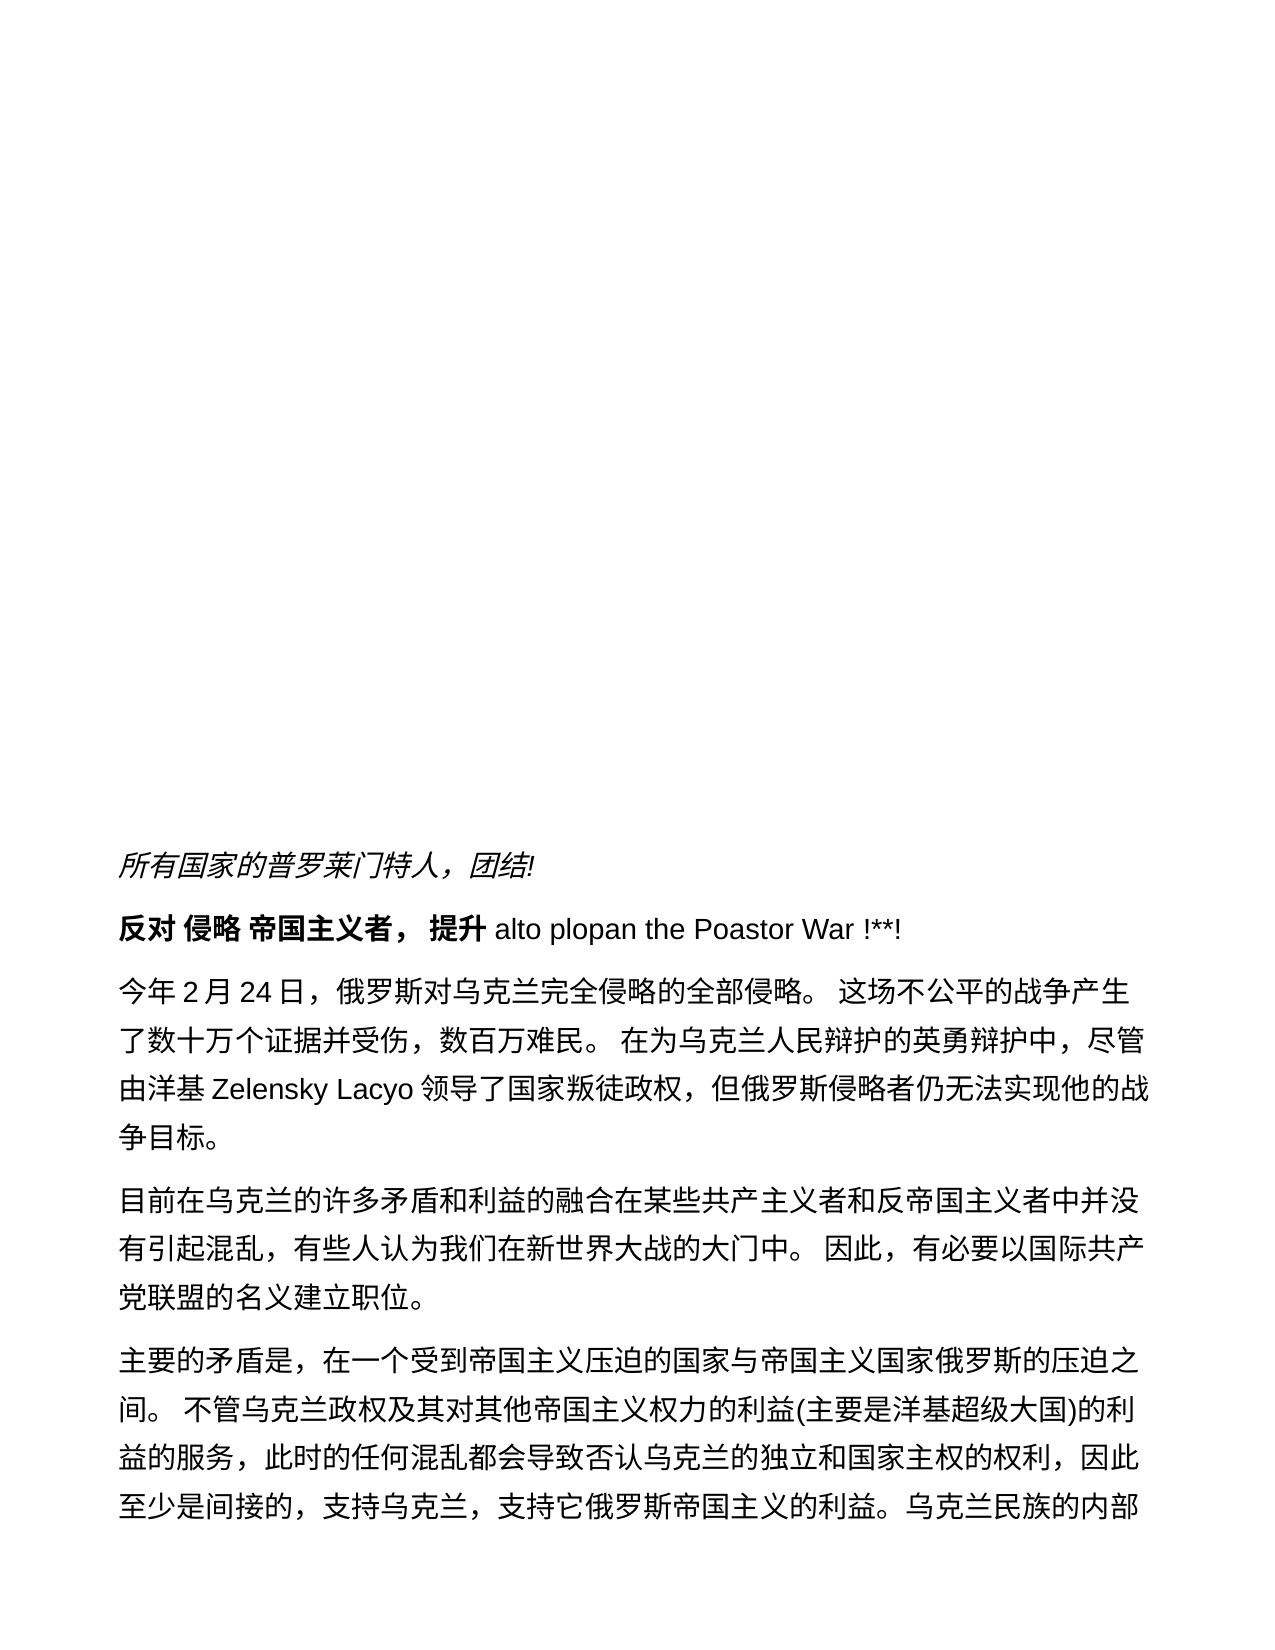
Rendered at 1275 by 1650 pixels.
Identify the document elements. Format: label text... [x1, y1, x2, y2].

text 反对 侵略 帝国主义者， 提升 alto plopan the Poastor War !**! [118, 906, 1157, 948]
text 主要的矛盾是，在一个受到帝国主义压迫的国家与帝国主义国家俄罗斯的压迫之间。 不管乌克兰政权及其对其他帝国主义权力的利益(主要是洋基超级大国)的利益的服务，此时的任何混乱都会导致否认乌克兰的独立和国家主权的权利，因此至少是间接的，支持乌克兰，支持它俄罗斯帝国主义的利益。乌克兰民族的内部矛盾发展为这些外部矛盾的限制。 Zelensky政权与绝大多数受欢迎人民的利益变得严重矛盾，并以其公平的爱国情感贩运，应用了绝对的中心，而Elpueblo没有任何民主权利。 意见，集会和组织的权利受到严厉和沙文主义者的压制，政权取决于公开的法西斯军事形态，以粉碎任何流行的反击表达。 这种破坏了人民的武装抵抗，具体取决于武器，由洋基队执导的北约急切地提供，担心唯一真正捍卫Lanacion的武装人员。 同时，他们正在出售该国的每个跨度，丰富了自己和亲戚，而人口则带有战争的重量。 这确实是国家诱惑者，雇佣军洋基的政权。 向德克拉尼亚人民前进的唯一途径是依靠自己的力量，并捍卫国家免受外国知情和叛徒的销售。 在这方面，关键因素是无产阶级的领导，作为城镇杆的中心，通过马克思主义列宁主义莫主义指导的共产党苏瓦迪亚。只有在共产党的指导下人们可以转变为一场真正的流行战争，埃林瓦索(Elinvasor)，所有帝国主义者及其木偶都可以从乌克兰的作品中驱逐出来。 如今，没有这样的共产党，但是根据革命和反帝国主义者的共产党人必须有共产党。 没有共产党，人民的民主，民族解放或革命将不可能发生革命。 最先进的革命力量必须在意识形态上，政治，道德和物质上是在意识形态上，以便在他们面临的主要困难下，在共产主义参与的重组中前进； 这是关键任务。正如毛主义者所教导的那样，共产党人不惧怕人物，我们不惧怕核战争，我们会反对他们，我们将尽一切努力通过发展革命，以与大众战争对抗战争。 通过谴责帝国主义者的帝国主义侵略和阿尔格里斯科，我们永远不会忘记这一点：帝国主义侵略必须被大众战争击败。 [118, 1338, 1157, 1526]
text 今年2月24日，俄罗斯对乌克兰完全侵略的全部侵略。 这场不公平的战争产生了数十万个证据并受伤，数百万难民。 在为乌克兰人民辩护的英勇辩护中，尽管由洋基Zelensky Lacyo领导了国家叛徒政权，但俄罗斯侵略者仍无法实现他的战争目标。 [118, 969, 1157, 1157]
text 目前在乌克兰的许多矛盾和利益的融合在某些共产主义者和反帝国主义者中并没有引起混乱，有些人认为我们在新世界大战的大门中。 因此，有必要以国际共产党联盟的名义建立职位。 [118, 1177, 1157, 1317]
text 所有国家的普罗莱门特人，团结! [118, 118, 1157, 885]
